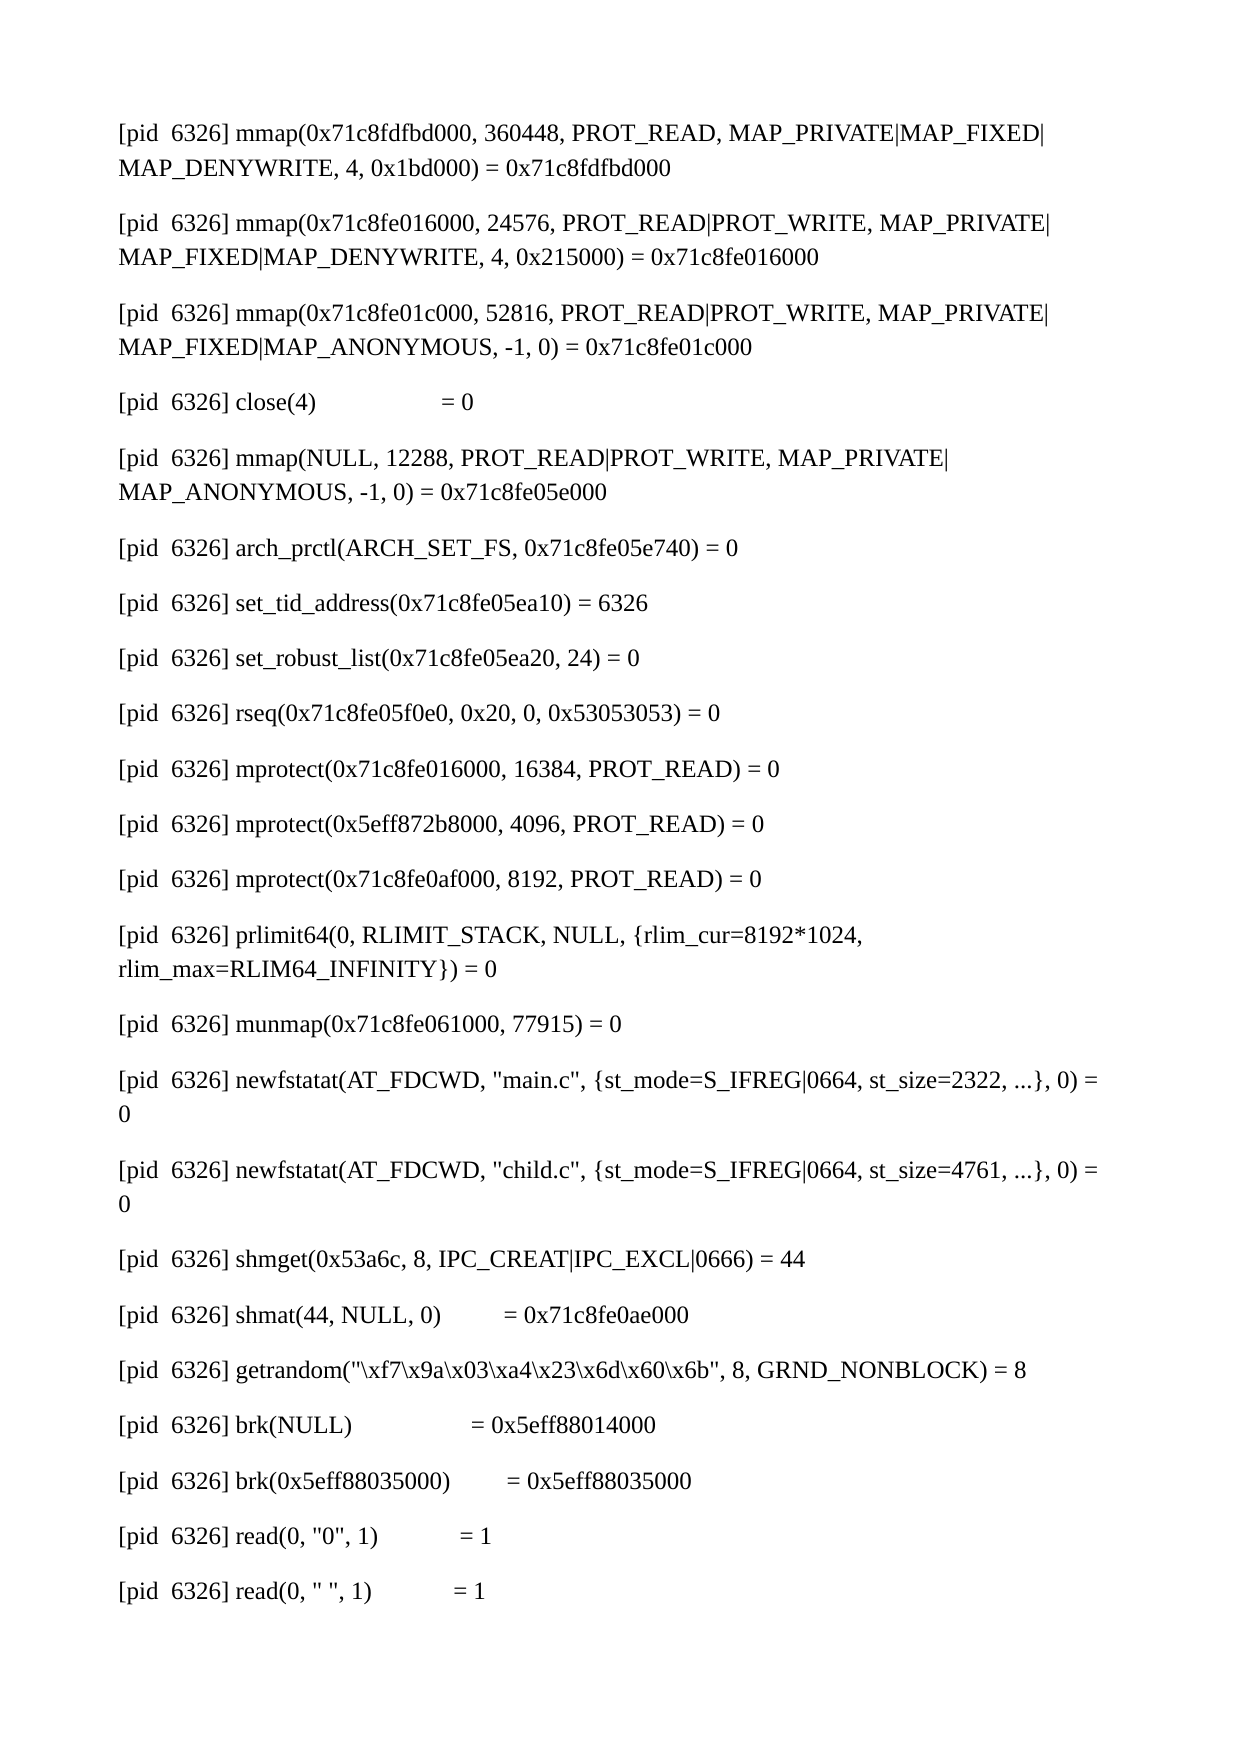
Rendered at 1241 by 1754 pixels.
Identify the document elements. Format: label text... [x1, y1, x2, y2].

text [pid 6326] mmap(0x71c8fe016000, 24576, PROT_READ|PROT_WRITE, MAP_PRIVATE|MAP_FIXED|MAP_DENYWRITE, 4, 0x215000) = 0x71c8fe016000 [118, 208, 1104, 271]
text [pid 6326] munmap(0x71c8fe061000, 77915) = 0 [118, 1009, 1104, 1038]
text [pid 6326] read(0, "0", 1) = 1 [118, 1521, 1104, 1550]
text [pid 6326] close(4) = 0 [118, 387, 1104, 416]
text [pid 6326] mprotect(0x71c8fe0af000, 8192, PROT_READ) = 0 [118, 864, 1104, 893]
text [pid 6326] getrandom("\xf7\x9a\x03\xa4\x23\x6d\x60\x6b", 8, GRND_NONBLOCK) = 8 [118, 1355, 1104, 1384]
text [pid 6326] shmget(0x53a6c, 8, IPC_CREAT|IPC_EXCL|0666) = 44 [118, 1244, 1104, 1273]
text [pid 6326] brk(0x5eff88035000) = 0x5eff88035000 [118, 1466, 1104, 1494]
text [pid 6326] brk(NULL) = 0x5eff88014000 [118, 1410, 1104, 1439]
text [pid 6326] rseq(0x71c8fe05f0e0, 0x20, 0, 0x53053053) = 0 [118, 698, 1104, 727]
text [pid 6326] read(0, " ", 1) = 1 [118, 1576, 1104, 1605]
text [pid 6326] newfstatat(AT_FDCWD, "child.c", {st_mode=S_IFREG|0664, st_size=4761, ...}, 0) = 0 [118, 1155, 1104, 1218]
text [pid 6326] mmap(0x71c8fdfbd000, 360448, PROT_READ, MAP_PRIVATE|MAP_FIXED|MAP_DENYWRITE, 4, 0x1bd000) = 0x71c8fdfbd000 [118, 118, 1104, 181]
text [pid 6326] shmat(44, NULL, 0) = 0x71c8fe0ae000 [118, 1300, 1104, 1328]
text [pid 6326] set_tid_address(0x71c8fe05ea10) = 6326 [118, 588, 1104, 617]
text [pid 6326] mmap(NULL, 12288, PROT_READ|PROT_WRITE, MAP_PRIVATE|MAP_ANONYMOUS, -1, 0) = 0x71c8fe05e000 [118, 443, 1104, 506]
text [pid 6326] mprotect(0x71c8fe016000, 16384, PROT_READ) = 0 [118, 754, 1104, 783]
text [pid 6326] set_robust_list(0x71c8fe05ea20, 24) = 0 [118, 643, 1104, 672]
text [pid 6326] mprotect(0x5eff872b8000, 4096, PROT_READ) = 0 [118, 809, 1104, 838]
text [pid 6326] mmap(0x71c8fe01c000, 52816, PROT_READ|PROT_WRITE, MAP_PRIVATE|MAP_FIXED|MAP_ANONYMOUS, -1, 0) = 0x71c8fe01c000 [118, 298, 1104, 361]
text [pid 6326] prlimit64(0, RLIMIT_STACK, NULL, {rlim_cur=8192*1024, rlim_max=RLIM64_INFINITY}) = 0 [118, 920, 1104, 983]
text [pid 6326] arch_prctl(ARCH_SET_FS, 0x71c8fe05e740) = 0 [118, 533, 1104, 561]
text [pid 6326] newfstatat(AT_FDCWD, "main.c", {st_mode=S_IFREG|0664, st_size=2322, ...}, 0) = 0 [118, 1065, 1104, 1128]
